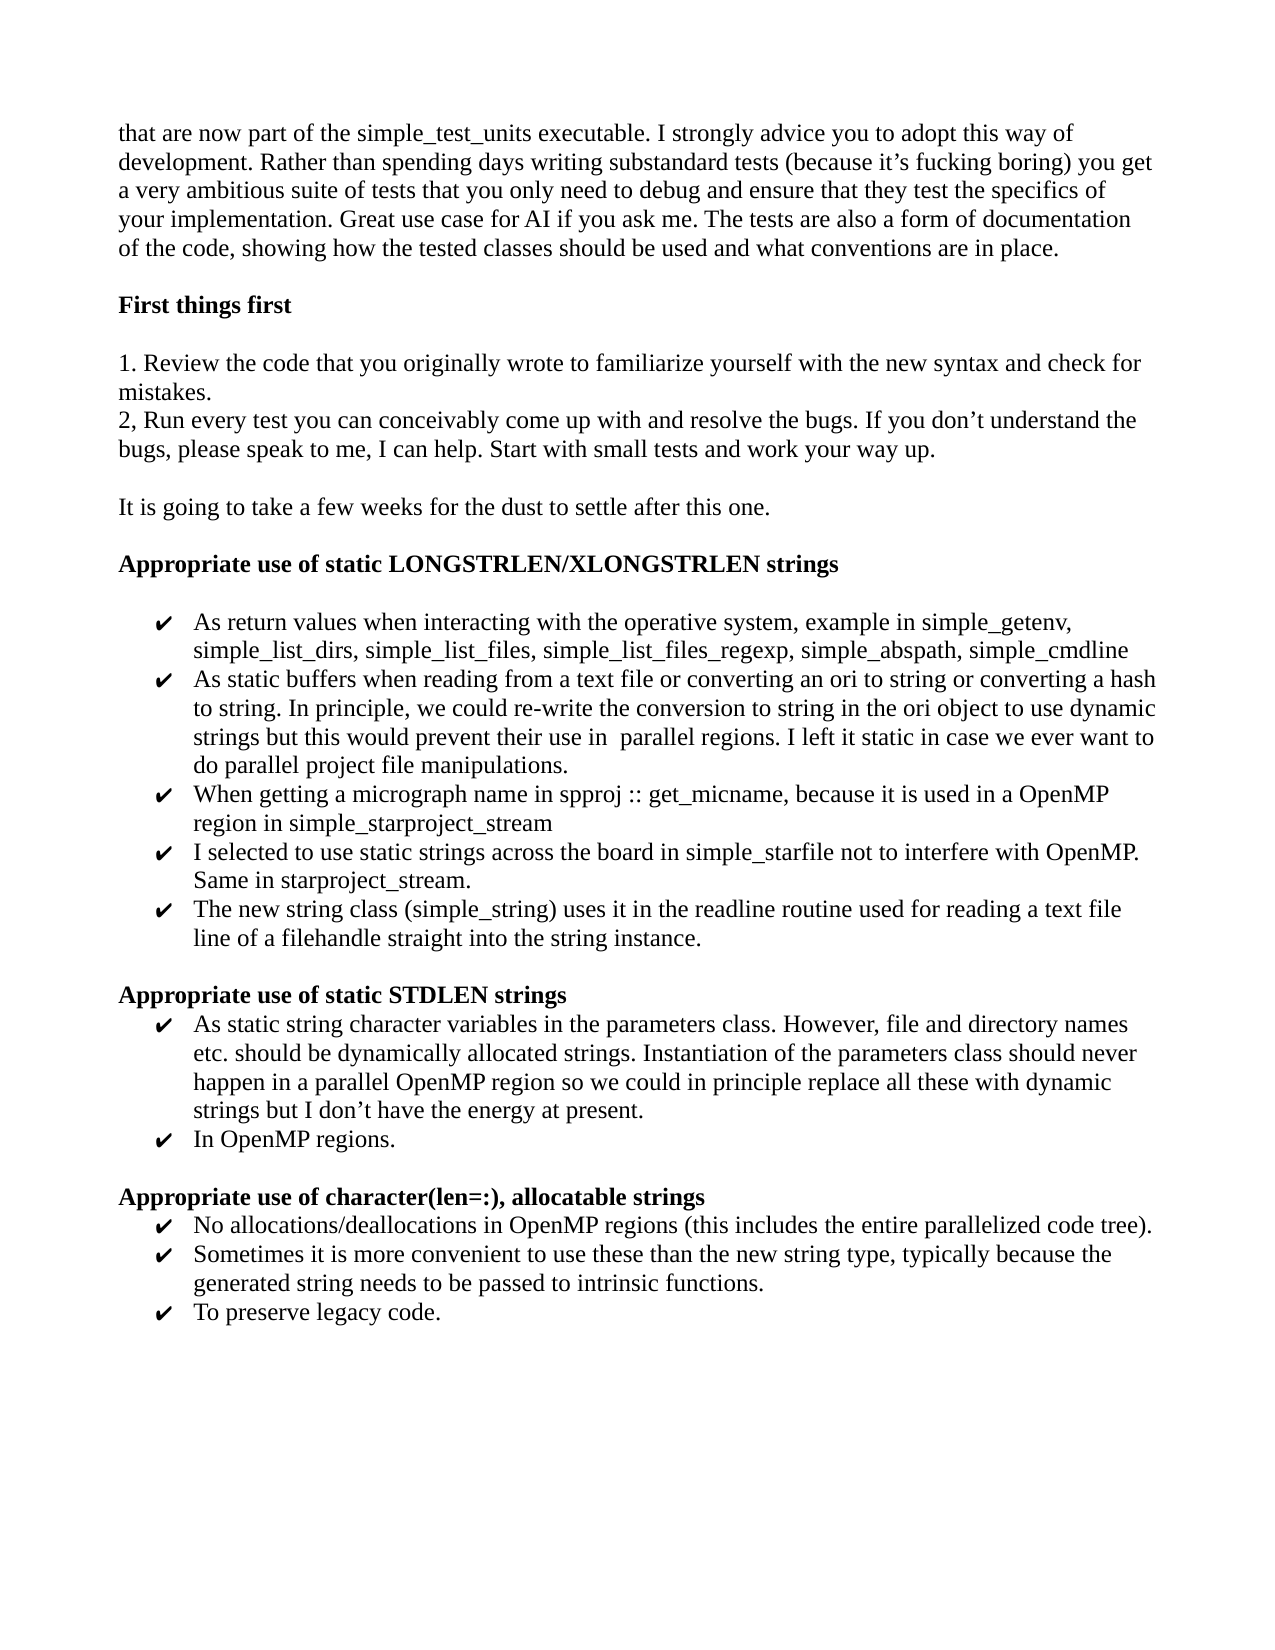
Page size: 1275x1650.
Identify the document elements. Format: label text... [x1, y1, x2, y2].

text 2, Run every test you can conceivably come up with and resolve the bugs. If you don’t understand the bugs, please speak to me, I can help. Start with small tests and work your way up. [118, 406, 1157, 463]
list As return values when interacting with the operative system, example in simple_getenv, simple_list_dirs, simple_list_files, simple_list_files_regexp, simple_abspath, simple_cmdline [156, 607, 1157, 664]
list No allocations/deallocations in OpenMP regions (this includes the entire parallelized code tree). [156, 1211, 1157, 1239]
list As static buffers when reading from a text file or converting an ori to string or converting a hash to string. In principle, we could re-write the conversion to string in the ori object to use dynamic strings but this would prevent their use in parallel regions. I left it static in case we ever want to do parallel project file manipulations. [156, 664, 1157, 779]
list I selected to use static strings across the board in simple_starfile not to interfere with OpenMP. Same in starproject_stream. [156, 837, 1157, 894]
text that are now part of the simple_test_units executable. I strongly advice you to adopt this way of development. Rather than spending days writing substandard tests (because it’s fucking boring) you get a very ambitious suite of tests that you only need to debug and ensure that they test the specifics of your implementation. Great use case for AI if you ask me. The tests are also a form of documentation of the code, showing how the tested classes should be used and what conventions are in place. [118, 118, 1157, 262]
list The new string class (simple_string) uses it in the readline routine used for reading a text file line of a filehandle straight into the string instance. [156, 894, 1157, 952]
list To preserve legacy code. [156, 1297, 1157, 1326]
list As static string character variables in the parameters class. However, file and directory names etc. should be dynamically allocated strings. Instantiation of the parameters class should never happen in a parallel OpenMP region so we could in principle replace all these with dynamic strings but I don’t have the energy at present. [156, 1009, 1157, 1124]
list When getting a micrograph name in spproj :: get_micname, because it is used in a OpenMP region in simple_starproject_stream [156, 779, 1157, 837]
list In OpenMP regions. [156, 1124, 1157, 1153]
list Sometimes it is more convenient to use these than the new string type, typically because the generated string needs to be passed to intrinsic functions. [156, 1239, 1157, 1297]
text Appropriate use of character(len=:), allocatable strings [118, 1182, 1157, 1211]
text It is going to take a few weeks for the dust to settle after this one. [118, 492, 1157, 521]
text Appropriate use of static LONGSTRLEN/XLONGSTRLEN strings [118, 549, 1157, 578]
text First things first [118, 291, 1157, 319]
text 1. Review the code that you originally wrote to familiarize yourself with the new syntax and check for mistakes. [118, 348, 1157, 406]
text Appropriate use of static STDLEN strings [118, 981, 1157, 1009]
